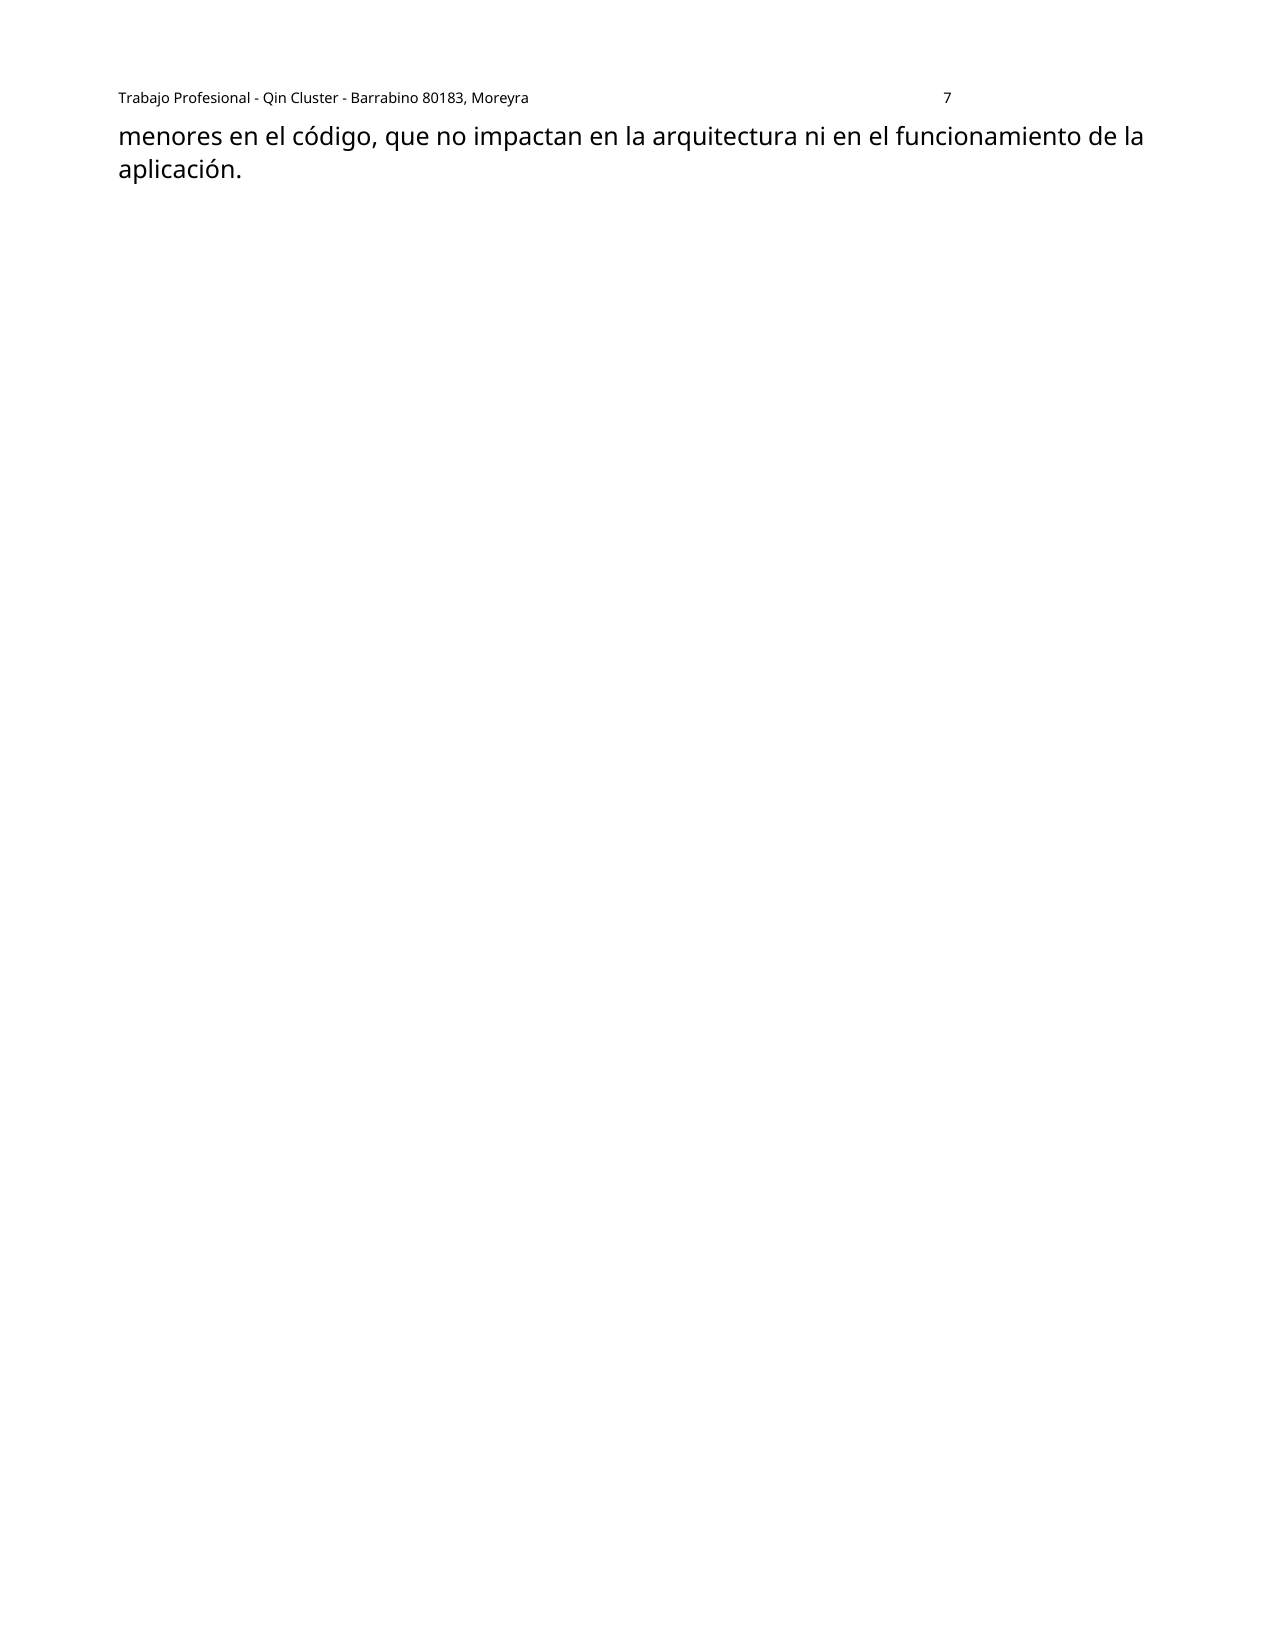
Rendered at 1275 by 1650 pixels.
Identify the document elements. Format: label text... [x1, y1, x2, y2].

text menores en el código, que no impactan en la arquitectura ni en el funcionamiento de la aplicación. [118, 118, 1157, 186]
